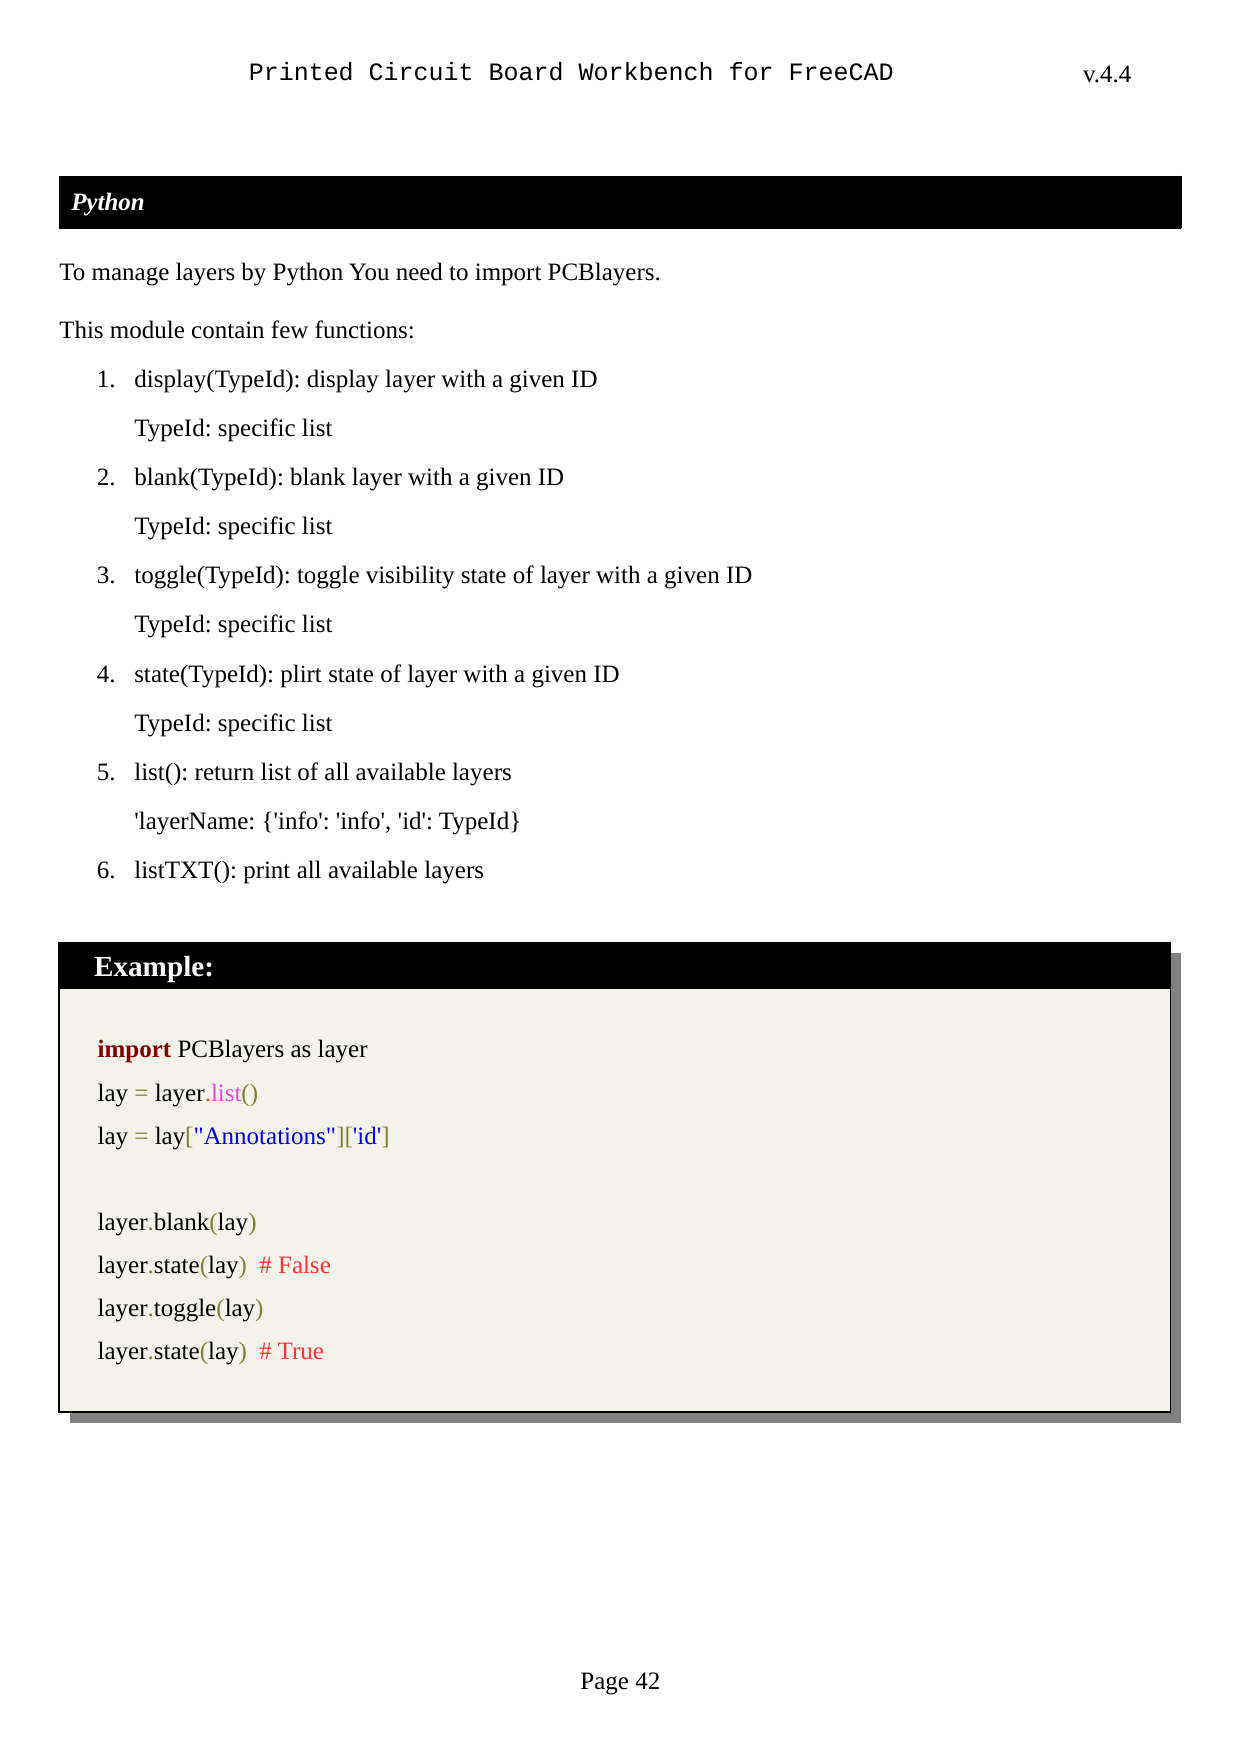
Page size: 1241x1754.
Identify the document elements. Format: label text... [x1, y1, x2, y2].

list display(TypeId): display layer with a given ID [97, 364, 1181, 393]
list TypeId: specific list [97, 708, 1181, 736]
list TypeId: specific list [97, 413, 1181, 442]
list toggle(TypeId): toggle visibility state of layer with a given ID [97, 561, 1181, 589]
text Python [60, 177, 1181, 228]
table_cell [1138, 1029, 1170, 1371]
list blank(TypeId): blank layer with a given ID [97, 462, 1181, 491]
text This module contain few functions: [59, 315, 1181, 344]
list TypeId: specific list [97, 609, 1181, 638]
text To manage layers by Python You need to import PCBlayers. [59, 257, 1181, 286]
list 'layerName: {'info': 'info', 'id': TypeId} [97, 806, 1181, 834]
list state(TypeId): plirt state of layer with a given ID [97, 659, 1181, 687]
list TypeId: specific list [97, 511, 1181, 540]
table_header Example: [60, 944, 1170, 989]
table_cell [60, 1029, 92, 1371]
table_cell [60, 989, 1170, 1029]
table_cell [60, 1371, 1170, 1411]
list listTXT(): print all available layers [97, 855, 1181, 884]
list list(): return list of all available layers [97, 757, 1181, 786]
table_cell import PCBlayers as layer lay = layer.list() lay = lay["Annotations"]['id'] layer.blank(lay) layer.state(lay) # False layer.toggle(lay) layer.state(lay) # True [92, 1029, 1138, 1371]
